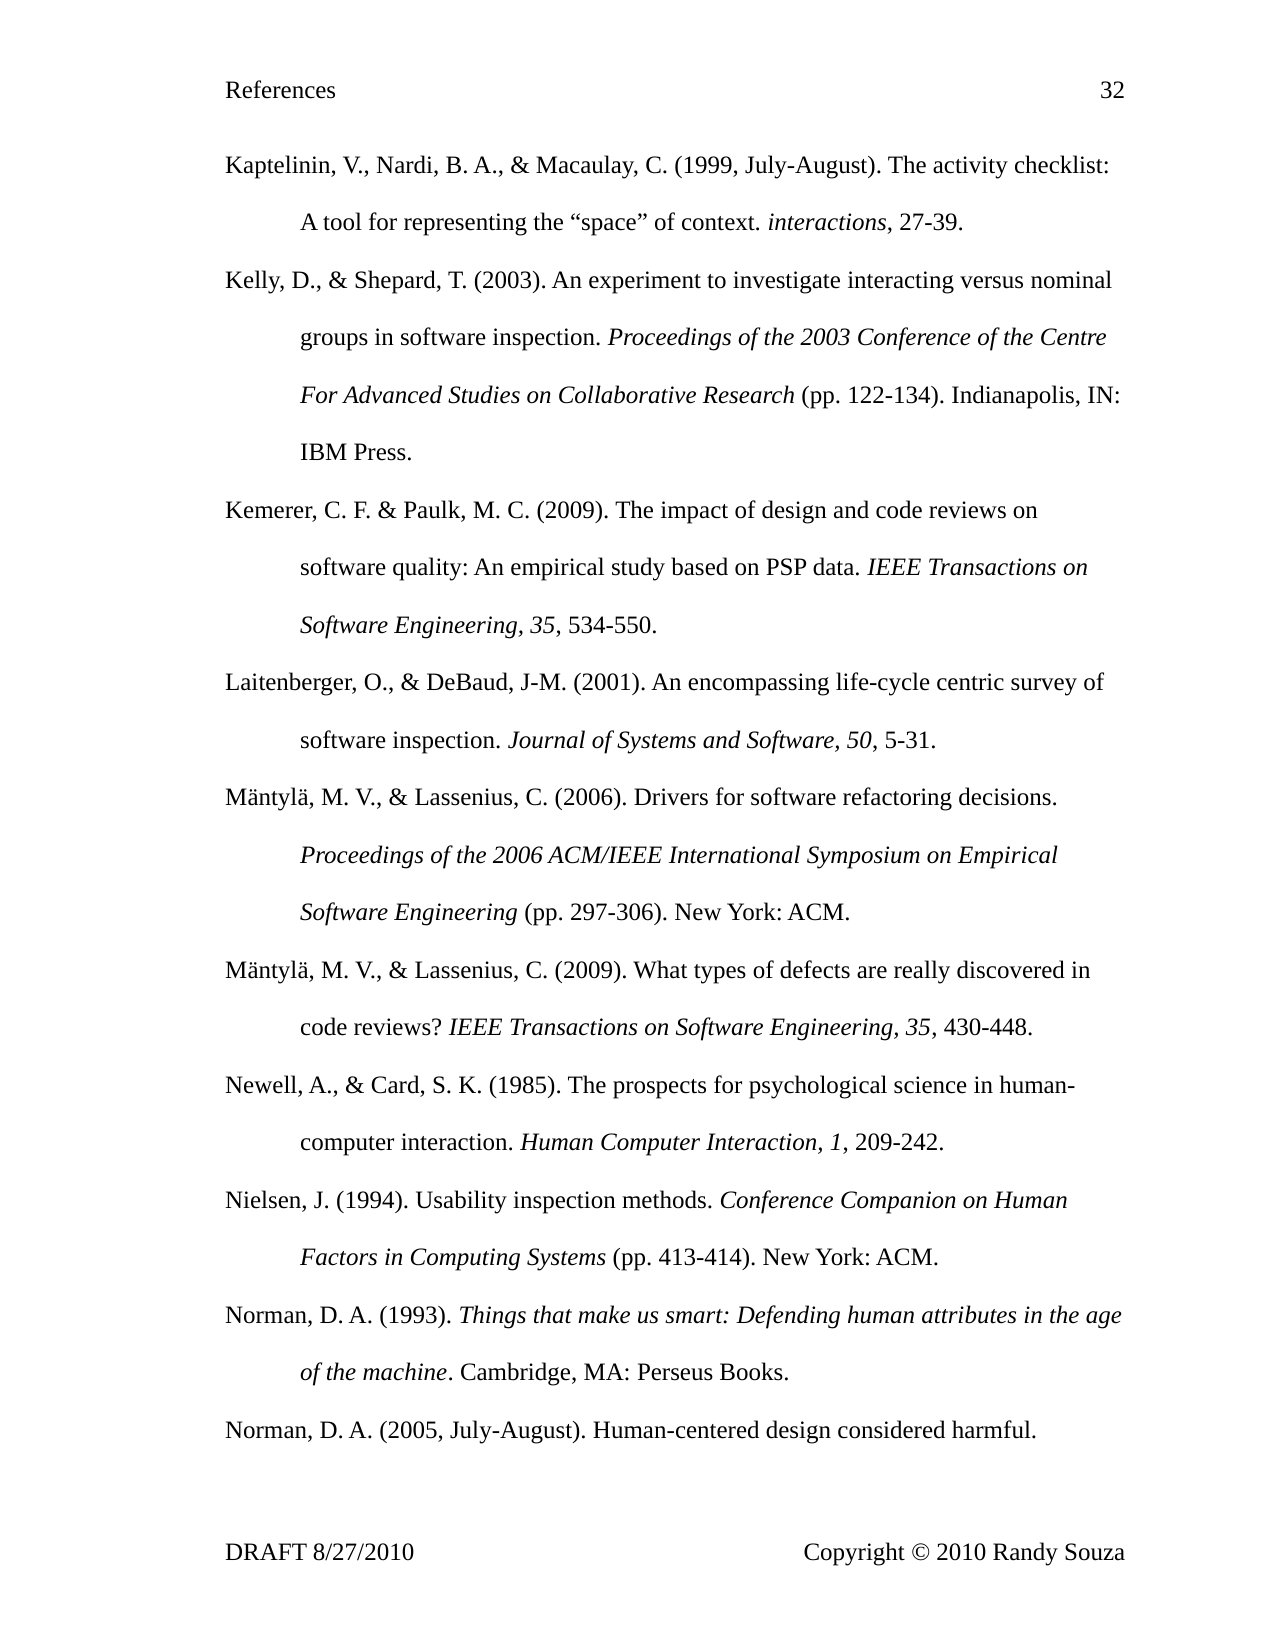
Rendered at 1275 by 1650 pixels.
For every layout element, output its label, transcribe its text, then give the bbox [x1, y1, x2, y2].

text Nielsen, J. (1994). Usability inspection methods. Conference Companion on Human Factors in Computing Systems (pp. 413-414). New York: ACM. [225, 1185, 1125, 1271]
text Kaptelinin, V., Nardi, B. A., & Macaulay, C. (1999, July-August). The activity checklist: A tool for representing the “space” of context. interactions, 27-39. [225, 150, 1125, 236]
text Norman, D. A. (2005, July-August). Human-centered design considered harmful. [225, 1415, 1125, 1444]
text Kelly, D., & Shepard, T. (2003). An experiment to investigate interacting versus nominal groups in software inspection. Proceedings of the 2003 Conference of the Centre For Advanced Studies on Collaborative Research (pp. 122-134). Indianapolis, IN: IBM Press. [225, 265, 1125, 466]
text Mäntylä, M. V., & Lassenius, C. (2006). Drivers for software refactoring decisions. Proceedings of the 2006 ACM/IEEE International Symposium on Empirical Software Engineering (pp. 297-306). New York: ACM. [225, 782, 1125, 926]
text Newell, A., & Card, S. K. (1985). The prospects for psychological science in human-computer interaction. Human Computer Interaction, 1, 209-242. [225, 1070, 1125, 1156]
text Mäntylä, M. V., & Lassenius, C. (2009). What types of defects are really discovered in code reviews? IEEE Transactions on Software Engineering, 35, 430-448. [225, 955, 1125, 1041]
text Laitenberger, O., & DeBaud, J-M. (2001). An encompassing life-cycle centric survey of software inspection. Journal of Systems and Software, 50, 5-31. [225, 667, 1125, 754]
text Kemerer, C. F. & Paulk, M. C. (2009). The impact of design and code reviews on software quality: An empirical study based on PSP data. IEEE Transactions on Software Engineering, 35, 534-550. [225, 495, 1125, 639]
text Norman, D. A. (1993). Things that make us smart: Defending human attributes in the age of the machine. Cambridge, MA: Perseus Books. [225, 1300, 1125, 1386]
